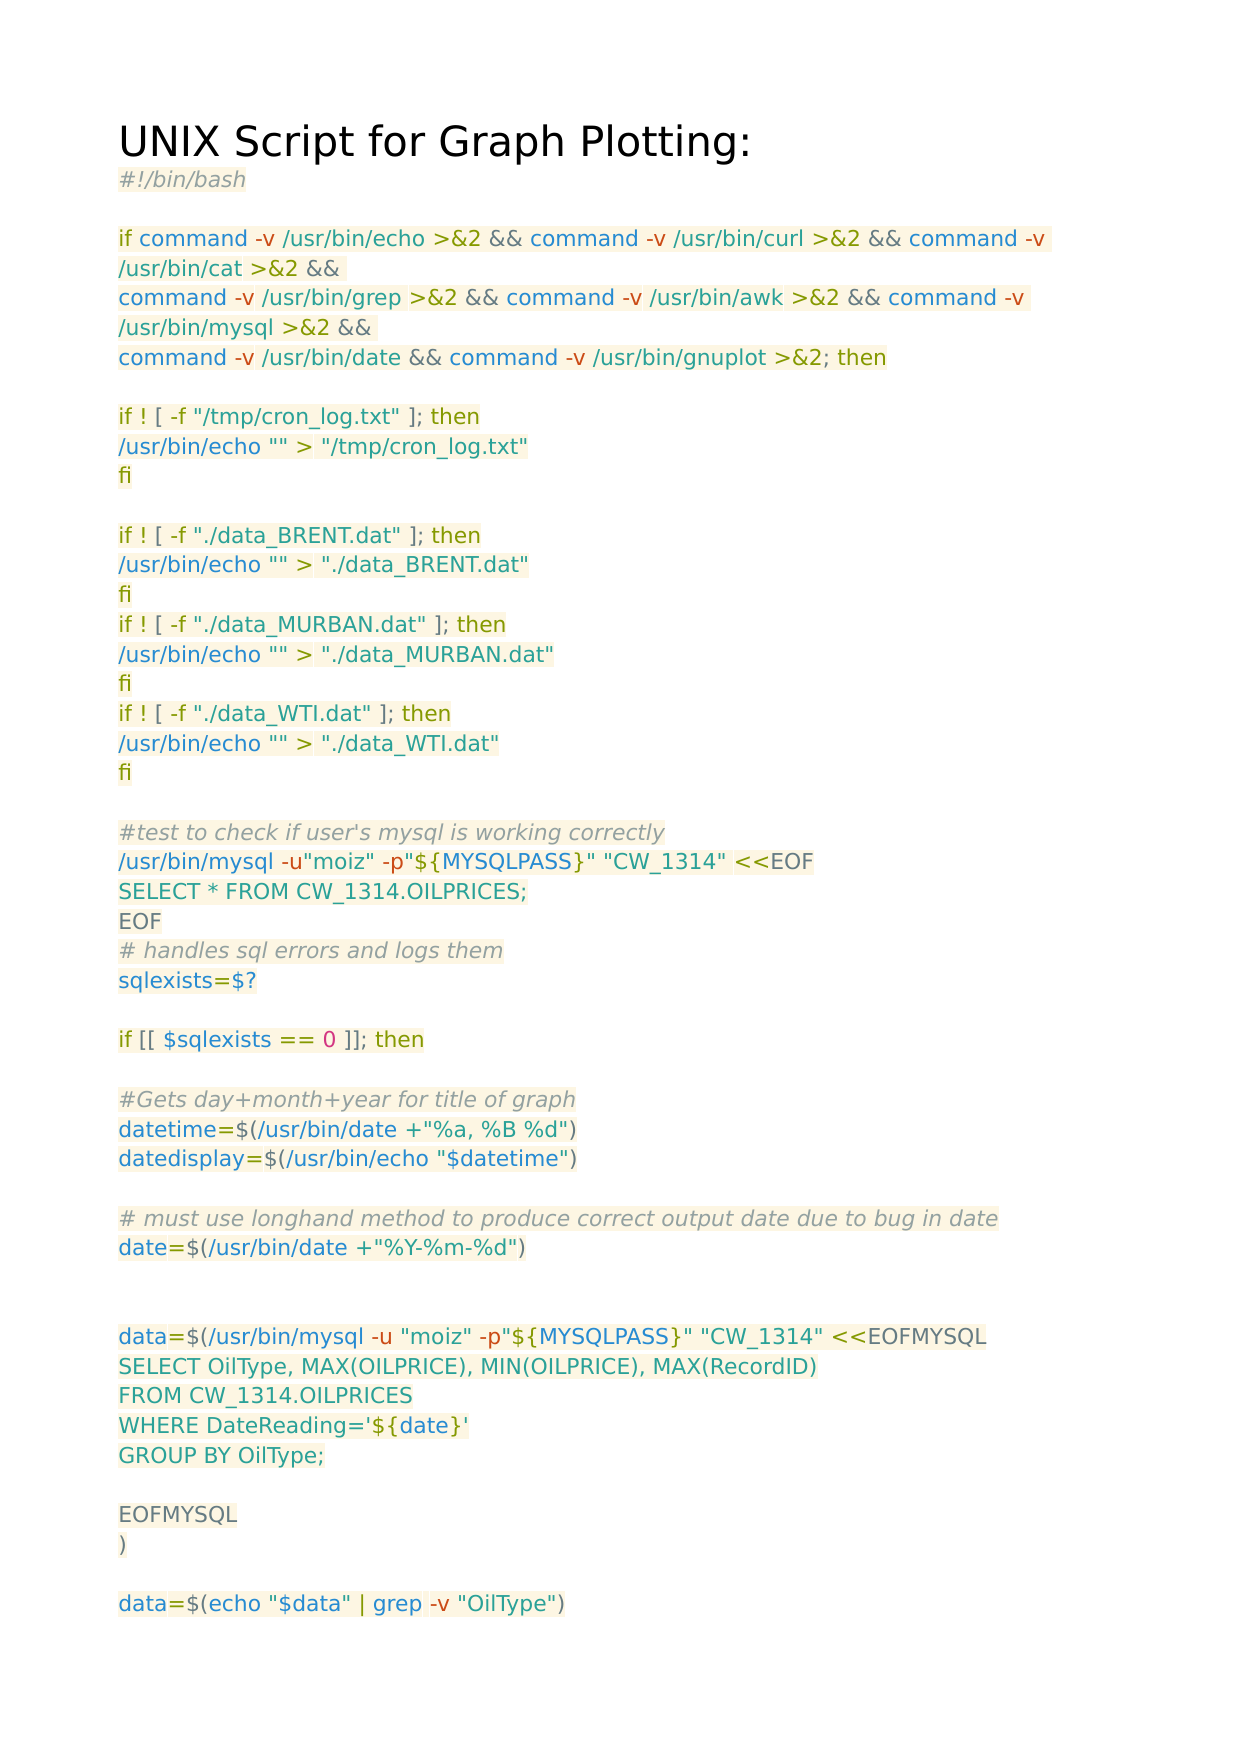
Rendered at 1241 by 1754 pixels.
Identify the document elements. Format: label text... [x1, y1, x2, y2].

text if ! [ -f "/tmp/cron_log.txt" ]; then [118, 400, 1122, 430]
text data=$(echo "$data" | grep -v "OilType") [118, 1587, 1122, 1617]
text /usr/bin/echo "" > "./data_BRENT.dat" [118, 548, 1122, 578]
text # must use longhand method to produce correct output date due to bug in date [118, 1202, 1122, 1231]
text EOF [118, 905, 1122, 934]
text FROM CW_1314.OILPRICES [118, 1379, 1122, 1409]
text WHERE DateReading='${date}' [118, 1409, 1122, 1439]
text fi [118, 756, 1122, 786]
text /usr/bin/echo "" > "./data_WTI.dat" [118, 727, 1122, 756]
text command -v /usr/bin/grep >&2 && command -v /usr/bin/awk >&2 && command -v /usr/bin/mysql >&2 && [118, 281, 1122, 341]
text ) [118, 1528, 1122, 1558]
text datetime=$(/usr/bin/date +"%a, %B %d") [118, 1112, 1122, 1142]
text if command -v /usr/bin/echo >&2 && command -v /usr/bin/curl >&2 && command -v /usr/bin/cat >&2 && [118, 222, 1122, 281]
text if ! [ -f "./data_BRENT.dat" ]; then [118, 519, 1122, 548]
text EOFMYSQL [118, 1498, 1122, 1528]
text SELECT OilType, MAX(OILPRICE), MIN(OILPRICE), MAX(RecordID) [118, 1350, 1122, 1379]
text SELECT * FROM CW_1314.OILPRICES; [118, 875, 1122, 905]
text #test to check if user's mysql is working correctly [118, 816, 1122, 845]
text /usr/bin/echo "" > "/tmp/cron_log.txt" [118, 430, 1122, 459]
text data=$(/usr/bin/mysql -u "moiz" -p"${MYSQLPASS}" "CW_1314" <<EOFMYSQL [118, 1320, 1122, 1350]
text GROUP BY OilType; [118, 1439, 1122, 1468]
text UNIX Script for Graph Plotting: [118, 118, 1122, 167]
text fi [118, 667, 1122, 697]
text datedisplay=$(/usr/bin/echo "$datetime") [118, 1142, 1122, 1172]
text #!/bin/bash [118, 167, 1122, 192]
text /usr/bin/mysql -u"moiz" -p"${MYSQLPASS}" "CW_1314" <<EOF [118, 845, 1122, 875]
text fi [118, 459, 1122, 489]
text #Gets day+month+year for title of graph [118, 1083, 1122, 1112]
text fi [118, 578, 1122, 608]
text sqlexists=$? [118, 964, 1122, 994]
text /usr/bin/echo "" > "./data_MURBAN.dat" [118, 637, 1122, 667]
text command -v /usr/bin/date && command -v /usr/bin/gnuplot >&2; then [118, 341, 1122, 370]
text # handles sql errors and logs them [118, 934, 1122, 964]
text if ! [ -f "./data_WTI.dat" ]; then [118, 697, 1122, 727]
text date=$(/usr/bin/date +"%Y-%m-%d") [118, 1231, 1122, 1261]
text if ! [ -f "./data_MURBAN.dat" ]; then [118, 608, 1122, 637]
text if [[ $sqlexists == 0 ]]; then [118, 1023, 1122, 1053]
